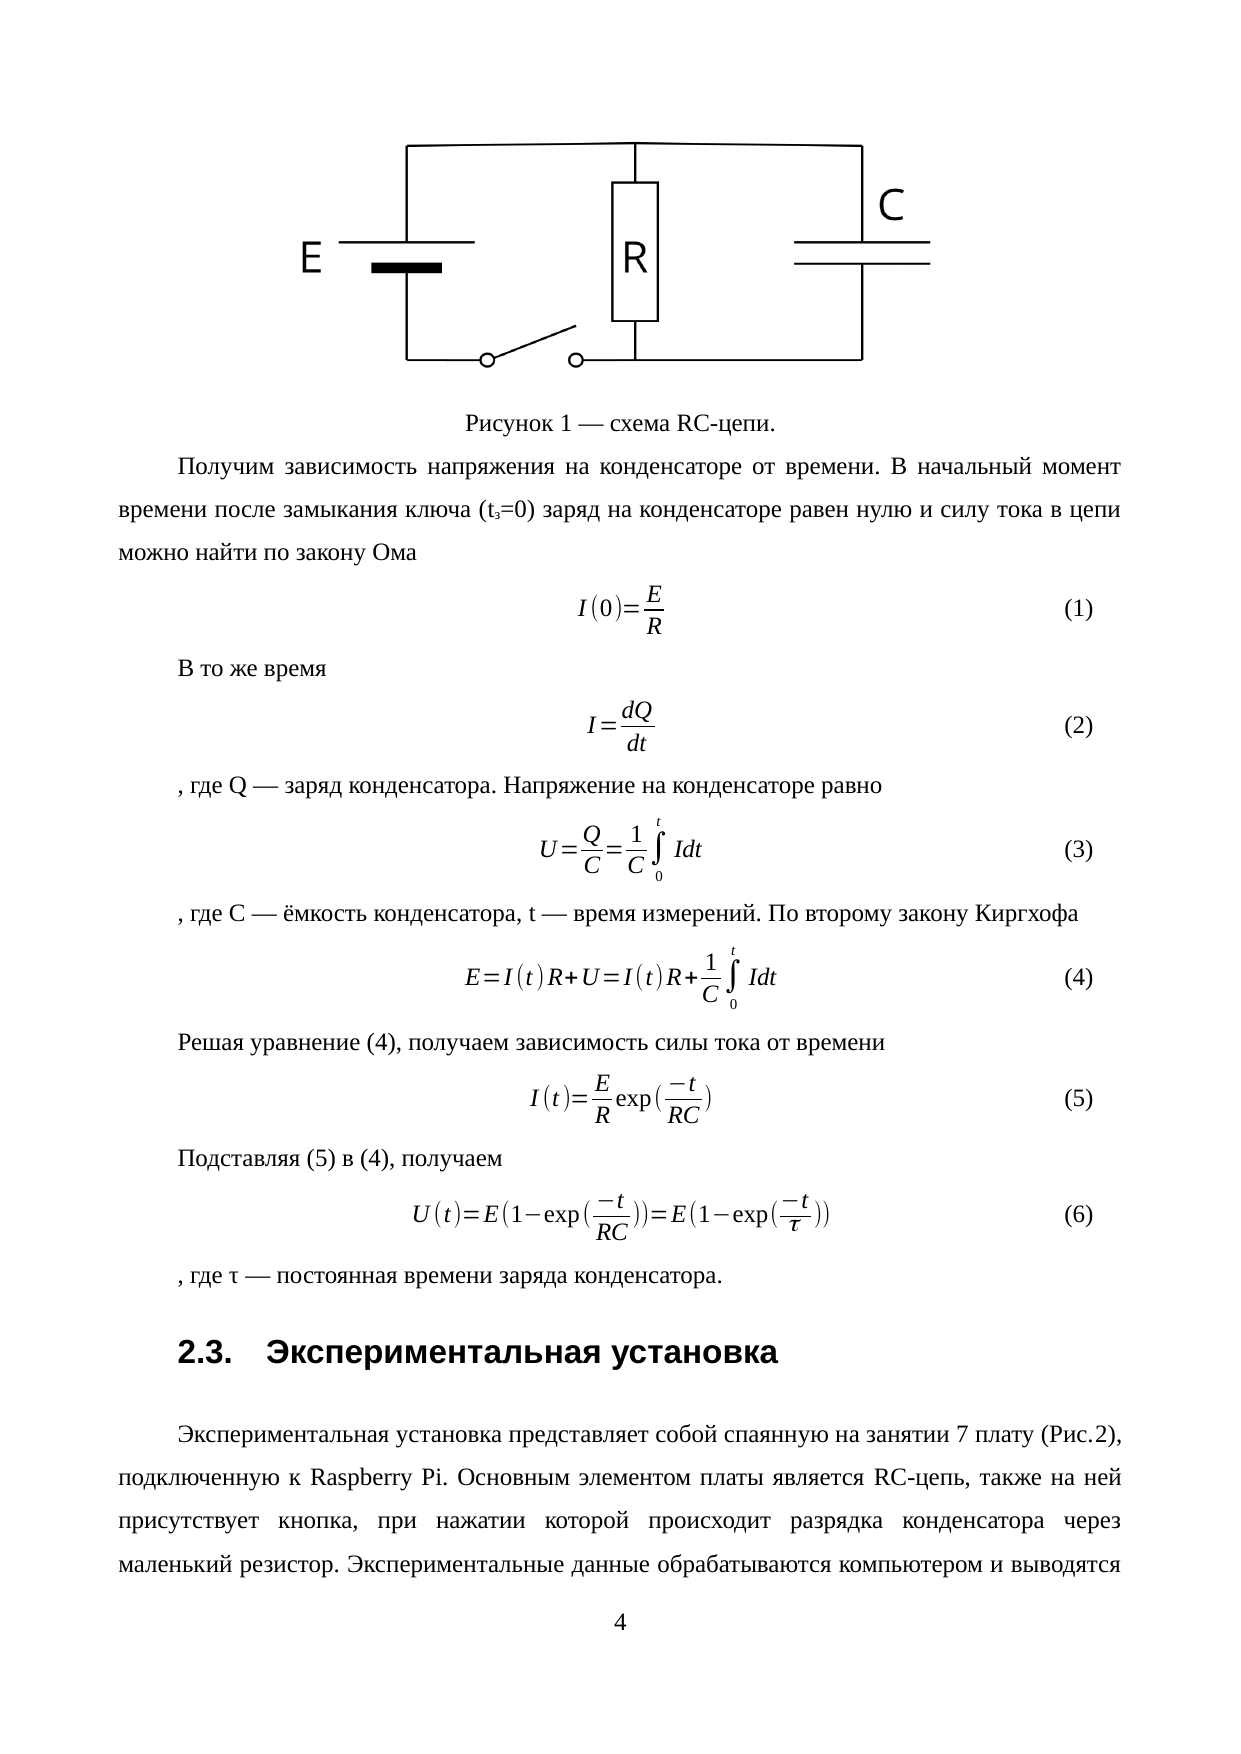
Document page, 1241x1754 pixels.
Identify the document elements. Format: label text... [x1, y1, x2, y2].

text (4) [118, 941, 1122, 1012]
text Получим зависимость напряжения на конденсаторе от времени. В начальный момент времени после замыкания ключа (tз=0) заряд на конденсаторе равен нулю и силу тока в цепи можно найти по закону Ома [118, 451, 1122, 566]
text (3) [118, 813, 1122, 884]
text , где Q — заряд конденсатора. Напряжение на конденсаторе равно [118, 770, 1122, 799]
text , где τ — постоянная времени заряда конденсатора. [118, 1260, 1122, 1288]
picture [269, 118, 971, 394]
text (2) [118, 697, 1122, 756]
text Рисунок 1 — схема RC-цепи. [118, 408, 1122, 436]
text (6) [118, 1186, 1122, 1245]
subtitle Экспериментальная установка [118, 1332, 1122, 1371]
text Решая уравнение (4), получаем зависимость силы тока от времени [118, 1027, 1122, 1055]
text В то же время [118, 653, 1122, 682]
text Экспериментальная установка представляет собой спаянную на занятии 7 плату (Рис.2), подключенную к Raspberry Pi. Основным элементом платы является RC-цепь, также на ней присутствует кнопка, при нажатии которой происходит разрядка конденсатора через маленький резистор. Экспериментальные данные обрабатываются компьютером и выводятся [118, 1419, 1122, 1577]
text (1) [118, 580, 1122, 639]
text , где C — ёмкость конденсатора, t — время измерений. По второму закону Киргхофа [118, 898, 1122, 927]
text (5) [118, 1070, 1122, 1129]
text Подставляя (5) в (4), получаем [118, 1143, 1122, 1172]
